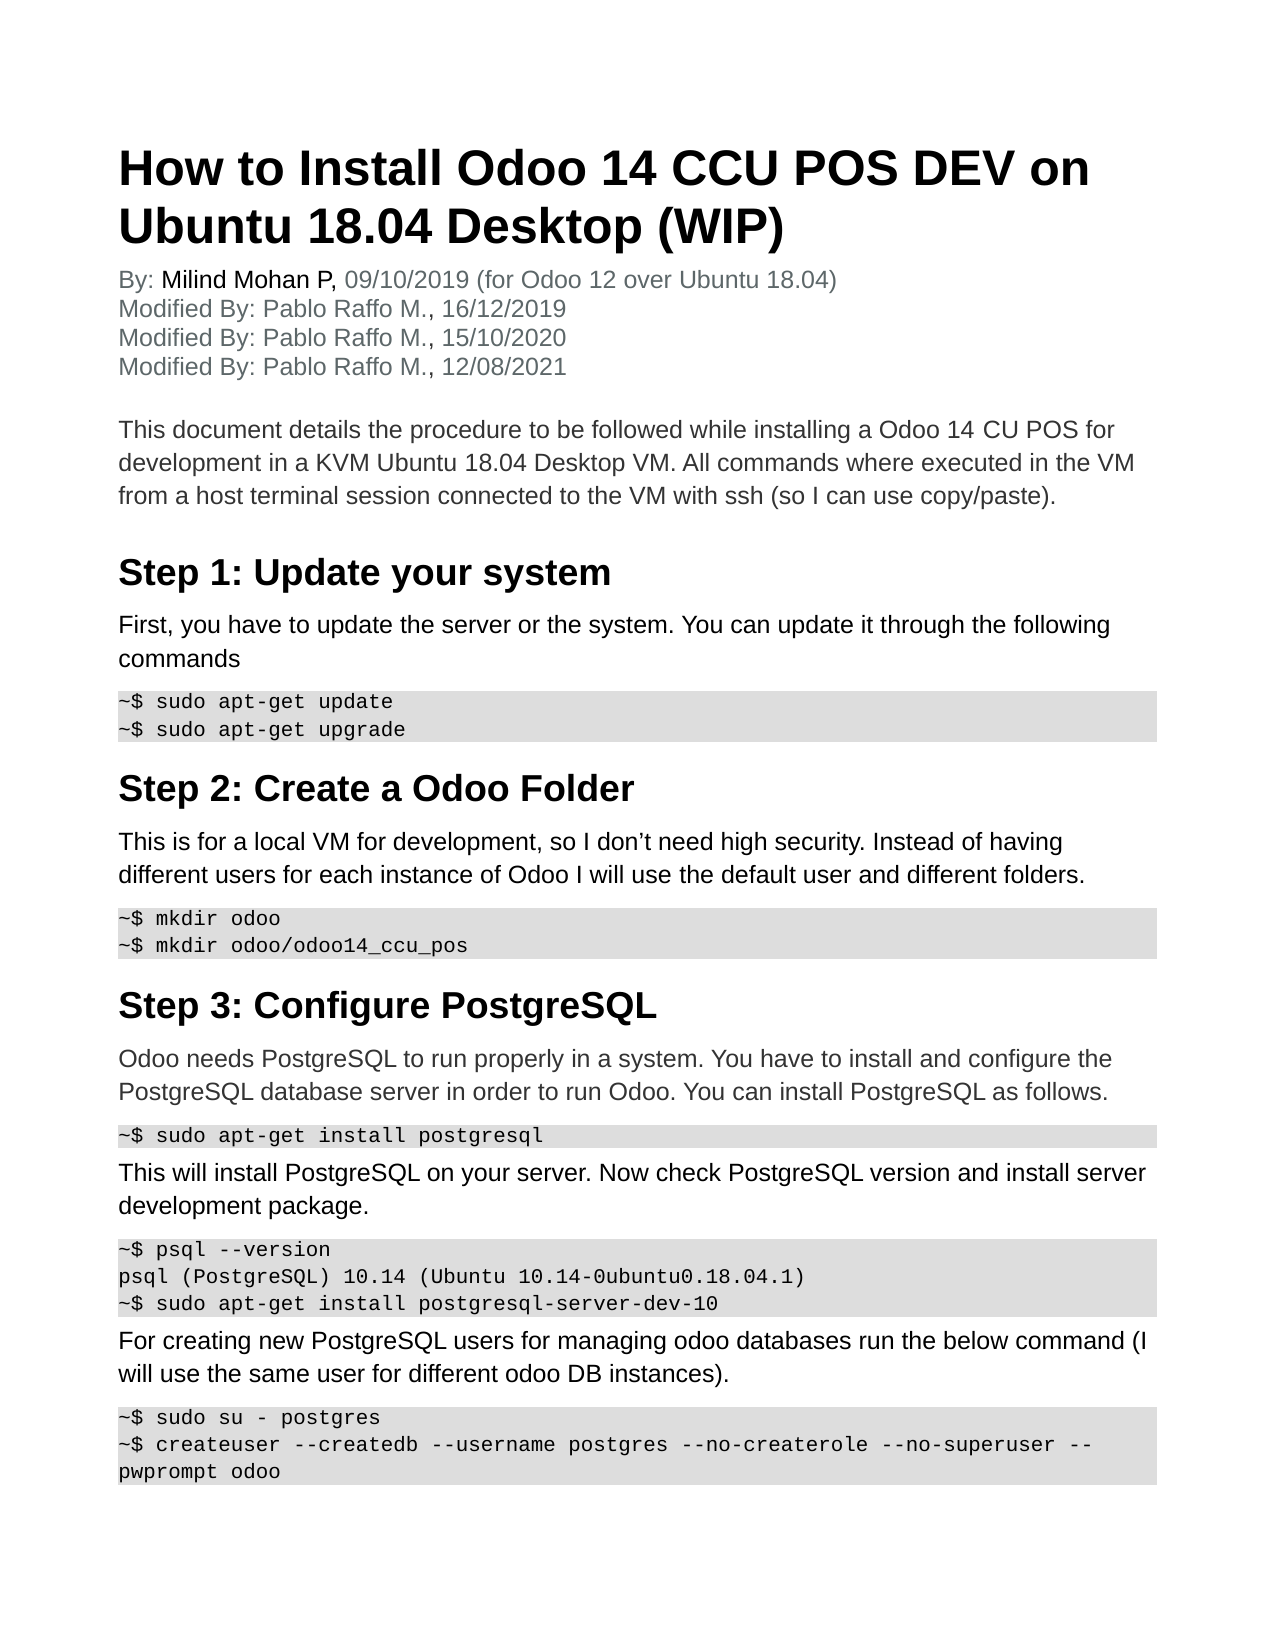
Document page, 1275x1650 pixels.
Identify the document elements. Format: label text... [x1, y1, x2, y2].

text By: Milind Mohan P, 09/10/2019 (for Odoo 12 over Ubuntu 18.04) [118, 266, 1157, 294]
text ~$ createuser --createdb --username postgres --no-createrole --no-superuser --pwprompt odoo [118, 1434, 1157, 1485]
text This document details the procedure to be followed while installing a Odoo 14 CU POS for development in a KVM Ubuntu 18.04 Desktop VM. All commands where executed in the VM from a host terminal session connected to the VM with ssh (so I can use copy/paste). [118, 415, 1157, 510]
text ~$ sudo su - postgres [381, 1407, 1157, 1431]
subtitle Step 3: Configure PostgreSQL [118, 983, 1157, 1026]
text This is for a local VM for development, so I don’t need high security. Instead of having different users for each instance of Odoo I will use the default user and different folders. [118, 827, 1157, 889]
text This will install PostgreSQL on your server. Now check PostgreSQL version and install server development package. [118, 1158, 1157, 1219]
text ~$ psql --version [331, 1239, 1157, 1262]
text psql (PostgreSQL) 10.14 (Ubuntu 10.14-0ubuntu0.18.04.1) [806, 1266, 1157, 1289]
text ~$ sudo apt-get upgrade [118, 718, 1157, 742]
text First, you have to update the server or the system. You can update it through the following commands [118, 611, 1157, 672]
text ~$ sudo apt-get install postgresql-server-dev-10 [693, 1293, 1157, 1317]
text ~$ mkdir odoo [156, 908, 1157, 932]
text Modified By: Pablo Raffo M., 12/08/2021 [118, 352, 1157, 381]
text Odoo needs PostgreSQL to run properly in a system. You have to install and configure the PostgreSQL database server in order to run Odoo. You can install PostgreSQL as follows. [118, 1044, 1157, 1106]
text ~$ sudo apt-get install postgresql [543, 1125, 1157, 1148]
subtitle Step 2: Create a Odoo Folder [118, 766, 1157, 809]
text For creating new PostgreSQL users for managing odoo databases run the below command (I will use the same user for different odoo DB instances). [118, 1326, 1157, 1388]
subtitle How to Install Odoo 14 CCU POS DEV on Ubuntu 18.04 Desktop (WIP) [118, 139, 1157, 254]
subtitle Step 1: Update your system [118, 550, 1157, 593]
text ~$ sudo apt-get update [393, 691, 1157, 715]
text ~$ mkdir odoo/odoo14_ccu_pos [118, 935, 1157, 959]
text Modified By: Pablo Raffo M., 16/12/2019 [118, 294, 1157, 323]
text Modified By: Pablo Raffo M., 15/10/2020 [118, 323, 1157, 352]
